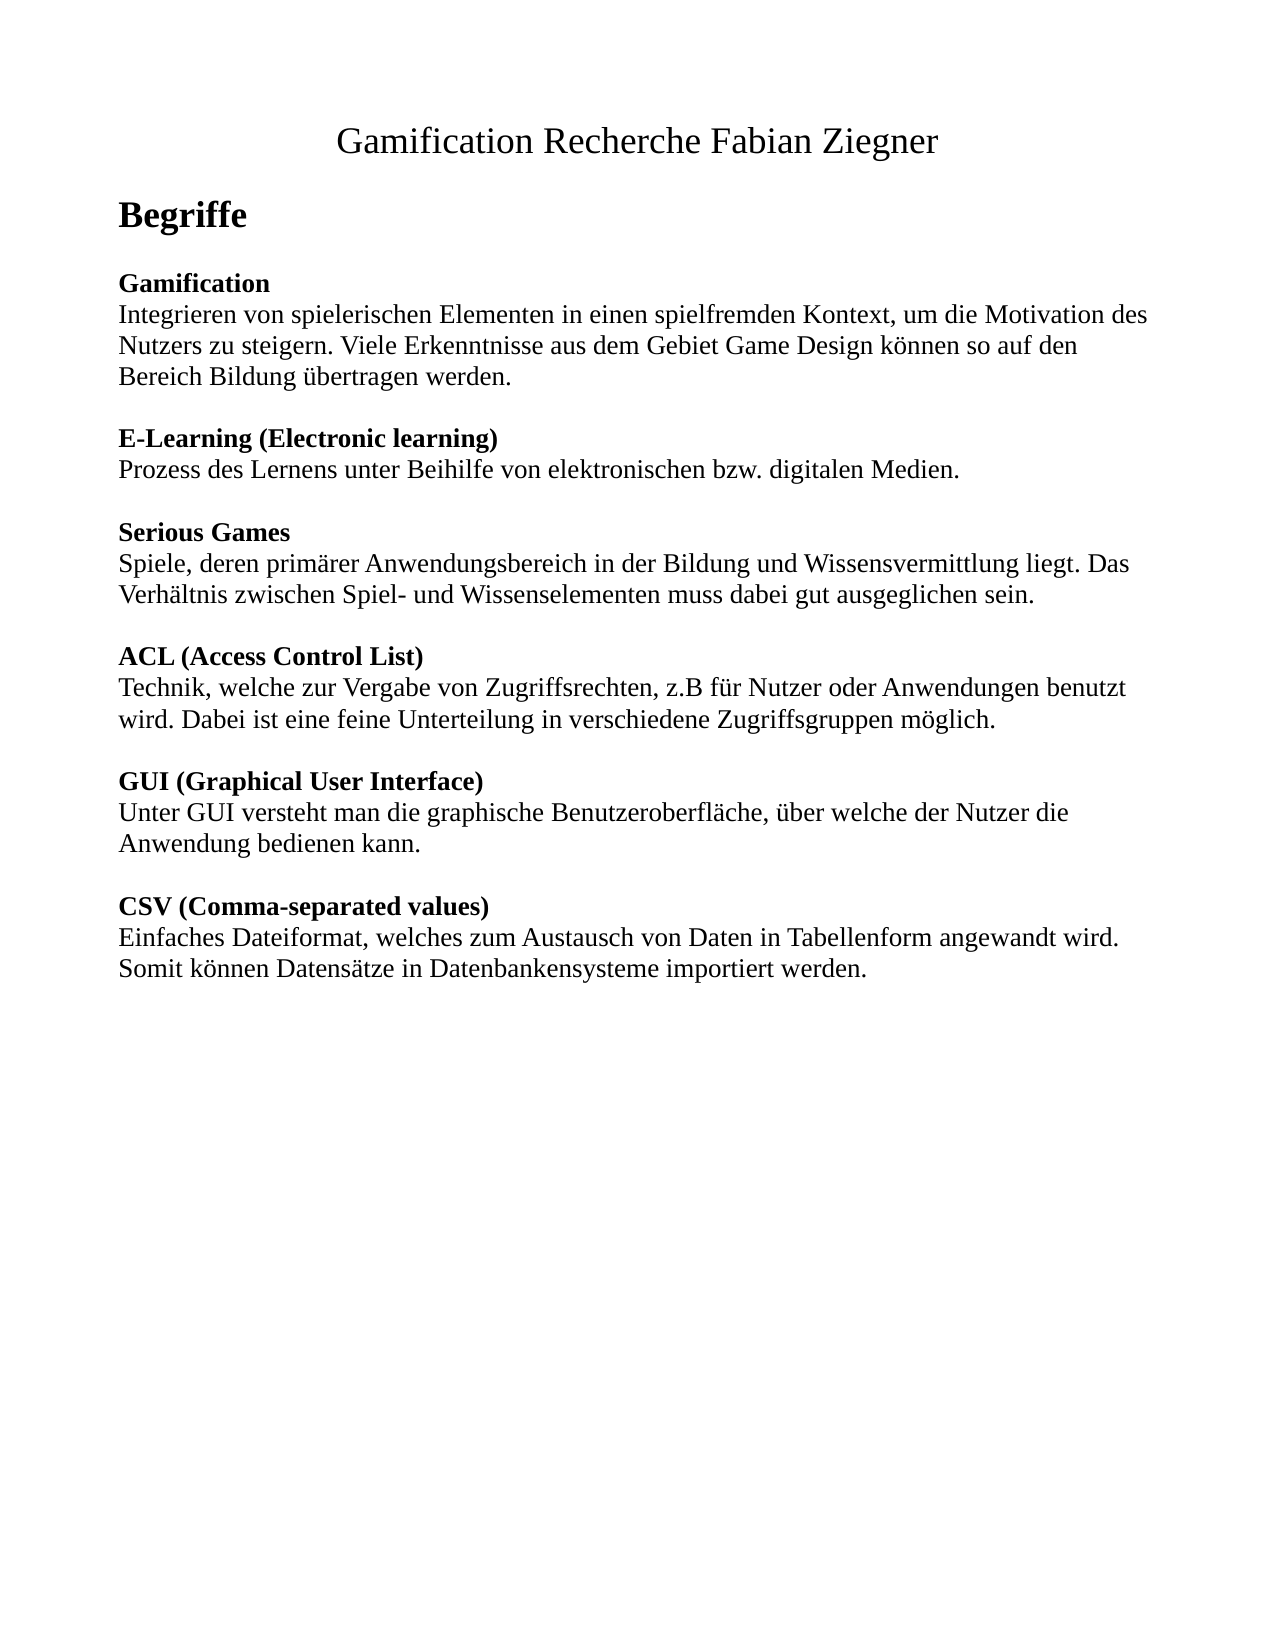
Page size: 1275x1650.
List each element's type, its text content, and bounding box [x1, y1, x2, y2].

text GUI (Graphical User Interface) [118, 765, 1157, 796]
text Serious Games [118, 516, 1157, 547]
text Gamification [118, 267, 1157, 298]
text Gamification Recherche Fabian Ziegner [118, 118, 1157, 161]
text Spiele, deren primärer Anwendungsbereich in der Bildung und Wissensvermittlung liegt. Das Verhältnis zwischen Spiel- und Wissenselementen muss dabei gut ausgeglichen sein. [118, 547, 1157, 609]
text Unter GUI versteht man die graphische Benutzeroberfläche, über welche der Nutzer die Anwendung bedienen kann. [118, 796, 1157, 858]
text Technik, welche zur Vergabe von Zugriffsrechten, z.B für Nutzer oder Anwendungen benutzt wird. Dabei ist eine feine Unterteilung in verschiedene Zugriffsgruppen möglich. [118, 672, 1157, 734]
text Integrieren von spielerischen Elementen in einen spielfremden Kontext, um die Motivation des Nutzers zu steigern. Viele Erkenntnisse aus dem Gebiet Game Design können so auf den Bereich Bildung übertragen werden. [118, 298, 1157, 391]
text ACL (Access Control List) [118, 640, 1157, 672]
text CSV (Comma-separated values) [118, 889, 1157, 921]
text E-Learning (Electronic learning) [118, 422, 1157, 453]
text Begriffe [118, 192, 1157, 236]
text Prozess des Lernens unter Beihilfe von elektronischen bzw. digitalen Medien. [118, 453, 1157, 485]
text Einfaches Dateiformat, welches zum Austausch von Daten in Tabellenform angewandt wird. Somit können Datensätze in Datenbankensysteme importiert werden. [118, 921, 1157, 983]
